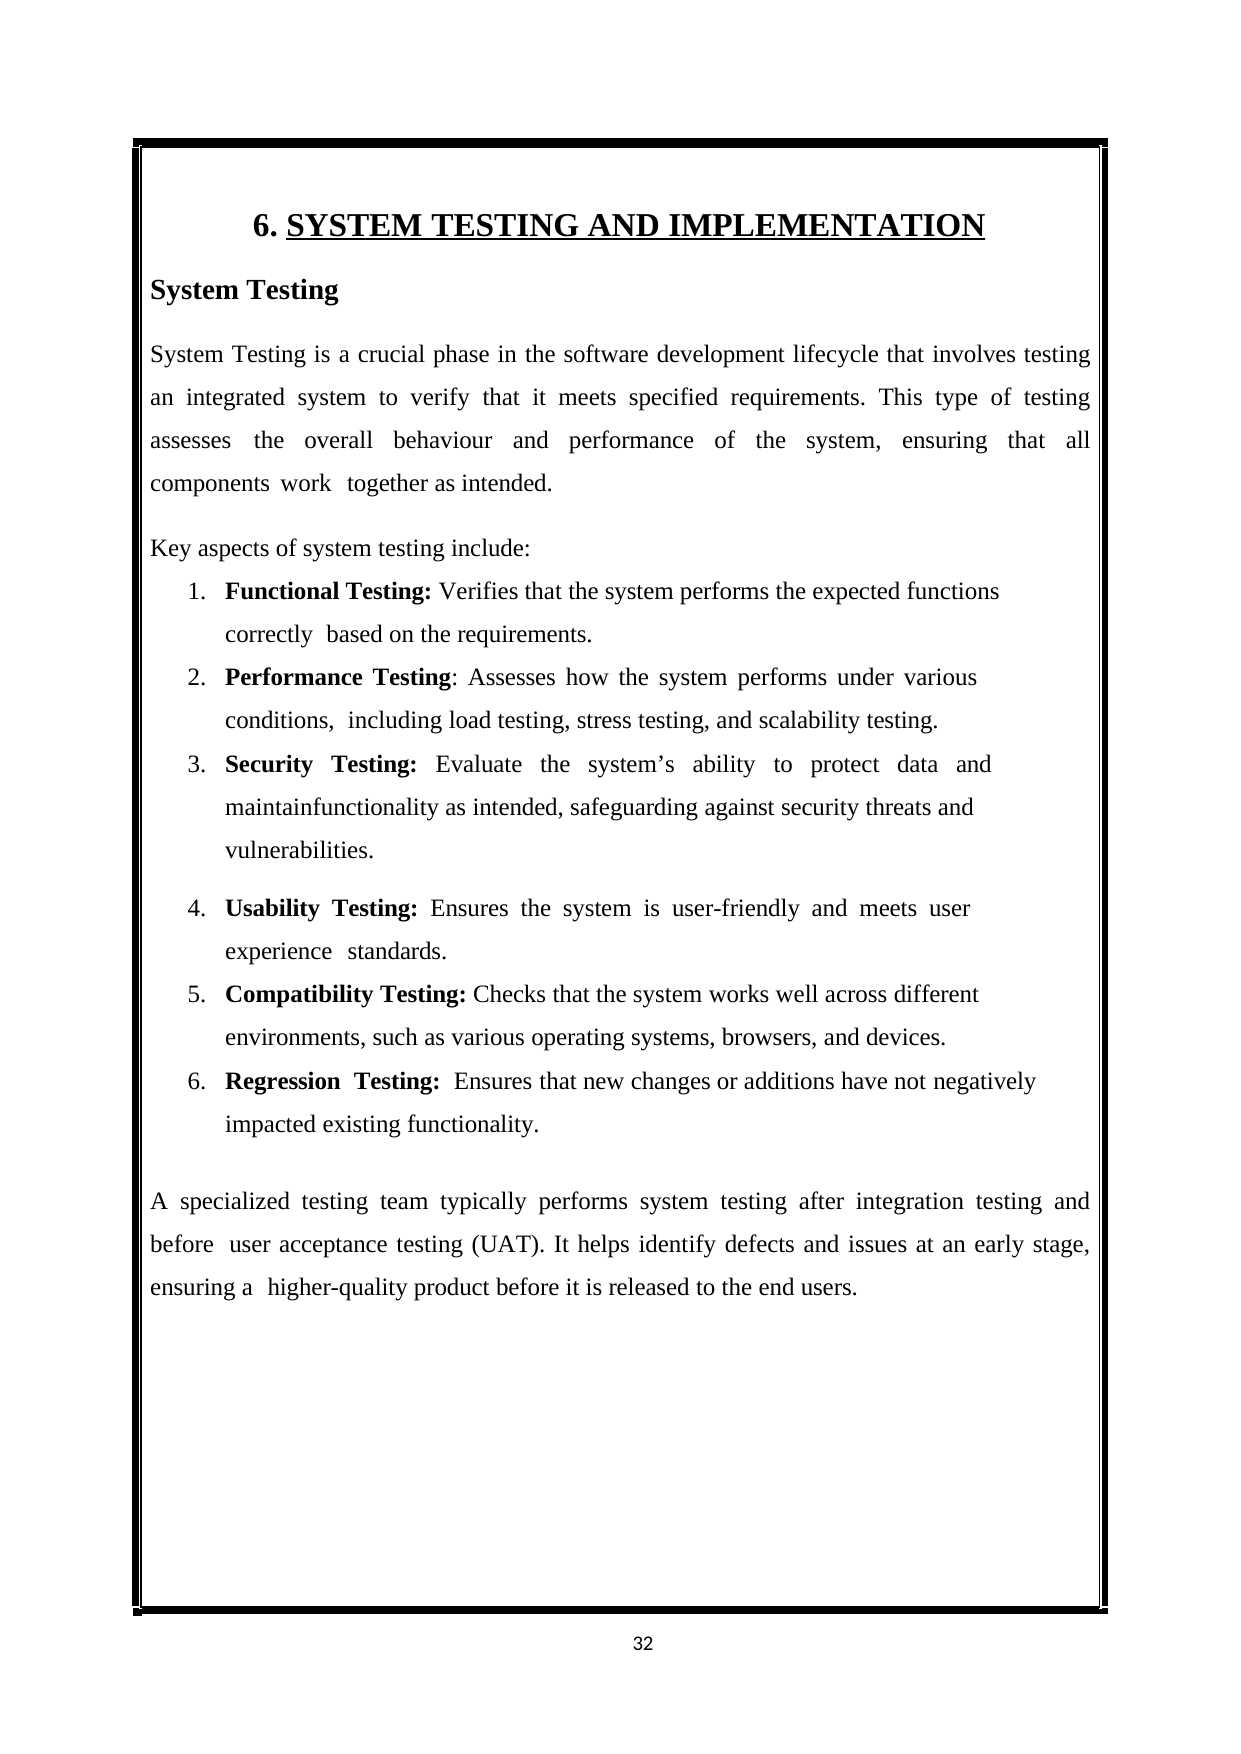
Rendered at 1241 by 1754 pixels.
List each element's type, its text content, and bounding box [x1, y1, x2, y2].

text A specialized testing team typically performs system testing after integration testing and before user acceptance testing (UAT). It helps identify defects and issues at an early stage, ensuring a higher-quality product before it is released to the end users. [150, 1186, 1091, 1301]
list Functional Testing: Verifies that the system performs the expected functions correctly based on the requirements. [187, 576, 1090, 648]
text System Testing [150, 272, 1090, 306]
subtitle SYSTEM TESTING AND IMPLEMENTATION [253, 205, 1123, 243]
list Compatibility Testing: Checks that the system works well across different environments, such as various operating systems, browsers, and devices. [187, 979, 1090, 1051]
list Usability Testing: Ensures the system is user-friendly and meets user experience standards. [187, 893, 1086, 964]
list Security Testing: Evaluate the system’s ability to protect data and maintainfunctionality as intended, safeguarding against security threats and vulnerabilities. [187, 749, 1123, 864]
text Key aspects of system testing include: [150, 533, 1123, 562]
list Performance Testing: Assesses how the system performs under various conditions, including load testing, stress testing, and scalability testing. [187, 662, 1090, 734]
list Regression Testing: Ensures that new changes or additions have not negatively impacted existing functionality. [187, 1066, 1086, 1138]
text System Testing is a crucial phase in the software development lifecycle that involves testing an integrated system to verify that it meets specified requirements. This type of testing assesses the overall behaviour and performance of the system, ensuring that all components work together as intended. [150, 339, 1090, 497]
